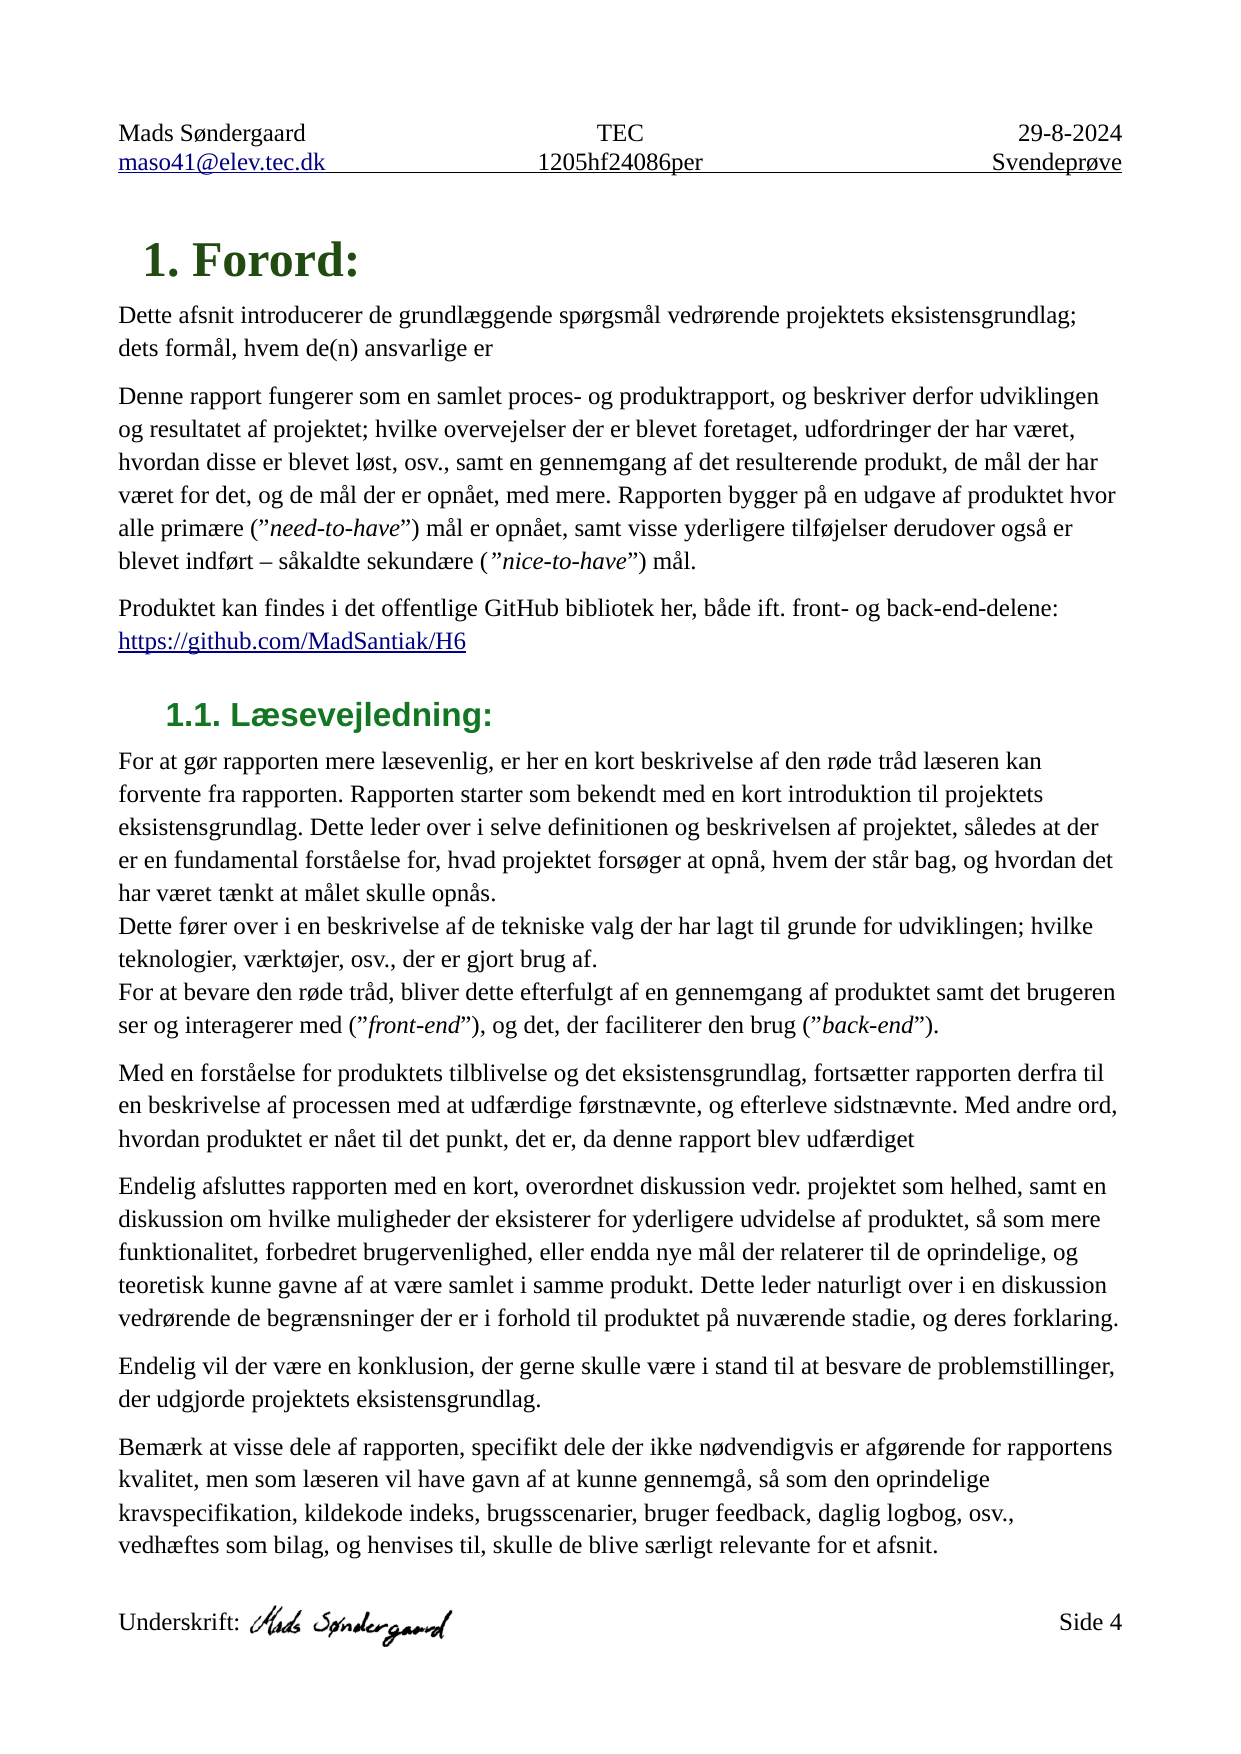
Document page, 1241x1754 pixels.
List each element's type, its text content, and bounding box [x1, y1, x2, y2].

text Med en forståelse for produktets tilblivelse og det eksistensgrundlag, fortsætter rapporten derfra til en beskrivelse af processen med at udfærdige førstnævnte, og efterleve sidstnævnte. Med andre ord, hvordan produktet er nået til det punkt, det er, da denne rapport blev udfærdiget [118, 1058, 1122, 1152]
text For at gør rapporten mere læsevenlig, er her en kort beskrivelse af den røde tråd læseren kan forvente fra rapporten. Rapporten starter som bekendt med en kort introduktion til projektets eksistensgrundlag. Dette leder over i selve definitionen og beskrivelsen af projektet, således at der er en fundamental forståelse for, hvad projektet forsøger at opnå, hvem der står bag, og hvordan det har været tænkt at målet skulle opnås. Dette fører over i en beskrivelse af de tekniske valg der har lagt til grunde for udviklingen; hvilke teknologier, værktøjer, osv., der er gjort brug af. For at bevare den røde tråd, bliver dette efterfulgt af en gennemgang af produktet samt det brugeren ser og interagerer med (”front-end”), og det, der faciliterer den brug (”back-end”). [118, 746, 1122, 1039]
text Produktet kan findes i det offentlige GitHub bibliotek her, både ift. front- og back-end-delene: https://github.com/MadSantiak/H6 [118, 593, 1122, 655]
picture [244, 1600, 458, 1647]
text Denne rapport fungerer som en samlet proces- og produktrapport, og beskriver derfor udviklingen og resultatet af projektet; hvilke overvejelser der er blevet foretaget, udfordringer der har været, hvordan disse er blevet løst, osv., samt en gennemgang af det resulterende produkt, de mål der har været for det, og de mål der er opnået, med mere. Rapporten bygger på en udgave af produktet hvor alle primære (”need-to-have”) mål er opnået, samt visse yderligere tilføjelser derudover også er blevet indført – såkaldte sekundære (”nice-to-have”) mål. [118, 381, 1122, 574]
subtitle 1. Forord: [118, 230, 1122, 288]
text Endelig vil der være en konklusion, der gerne skulle være i stand til at besvare de problemstillinger, der udgjorde projektets eksistensgrundlag. [118, 1351, 1122, 1413]
text Endelig afsluttes rapporten med en kort, overordnet diskussion vedr. projektet som helhed, samt en diskussion om hvilke muligheder der eksisterer for yderligere udvidelse af produktet, så som mere funktionalitet, forbedret brugervenlighed, eller endda nye mål der relaterer til de oprindelige, og teoretisk kunne gavne af at være samlet i samme produkt. Dette leder naturligt over i en diskussion vedrørende de begrænsninger der er i forhold til produktet på nuværende stadie, og deres forklaring. [118, 1171, 1122, 1332]
text Bemærk at visse dele af rapporten, specifikt dele der ikke nødvendigvis er afgørende for rapportens kvalitet, men som læseren vil have gavn af at kunne gennemgå, så som den oprindelige kravspecifikation, kildekode indeks, brugsscenarier, bruger feedback, daglig logbog, osv., vedhæftes som bilag, og henvises til, skulle de blive særligt relevante for et afsnit. [118, 1432, 1122, 1559]
text Dette afsnit introducerer de grundlæggende spørgsmål vedrørende projektets eksistensgrundlag; dets formål, hvem de(n) ansvarlige er [118, 300, 1122, 362]
subtitle 1.1. Læsevejledning: [118, 695, 1122, 733]
